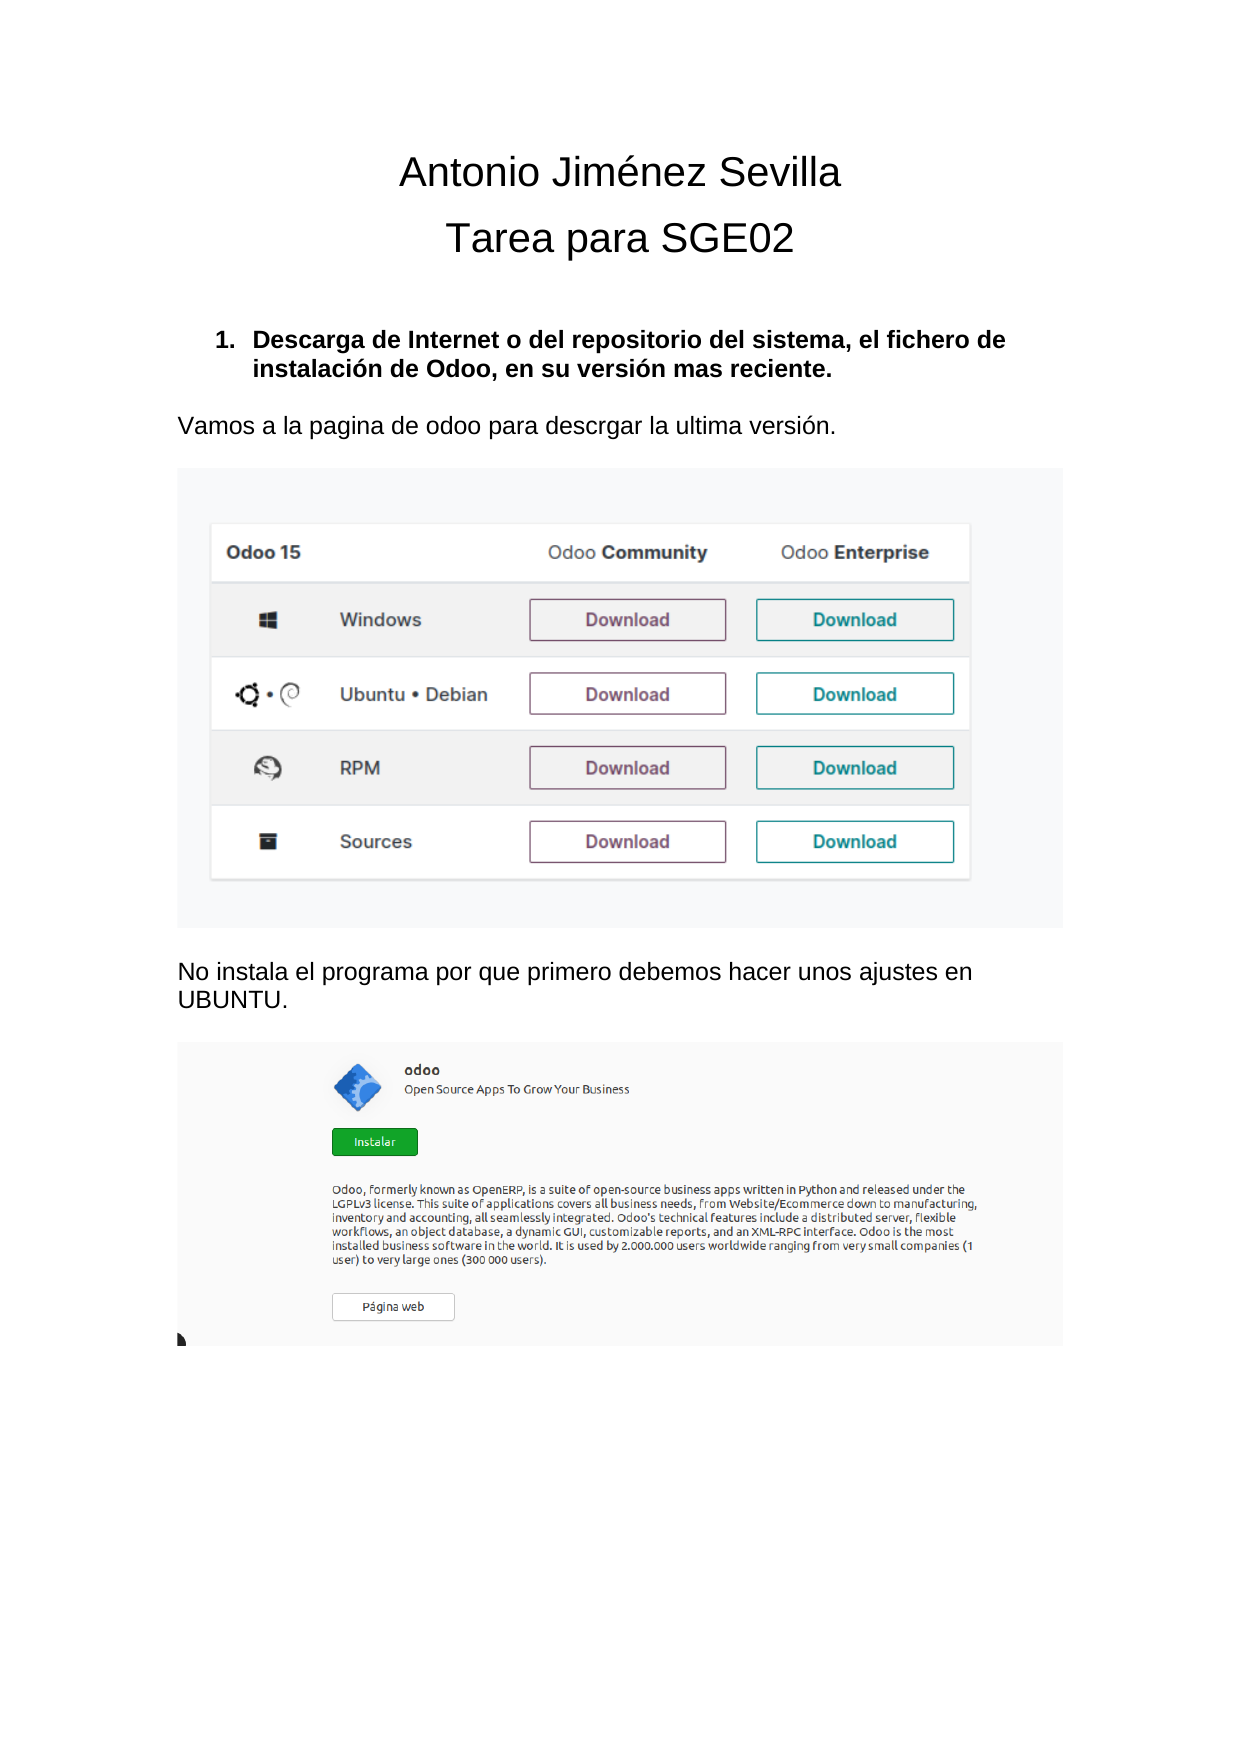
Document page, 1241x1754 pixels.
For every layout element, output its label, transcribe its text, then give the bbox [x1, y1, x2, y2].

text Antonio Jiménez Sevilla [177, 148, 1063, 196]
text Tarea para SGE02 [177, 213, 1063, 261]
text No instala el programa por que primero debemos hacer unos ajustes en UBUNTU. [177, 957, 1063, 1014]
text Vamos a la pagina de odoo para descrgar la ultima versión. [177, 411, 1063, 440]
list Descarga de Internet o del repositorio del sistema, el fichero de instalación de Odoo, en su versión mas reciente. [215, 325, 1063, 382]
